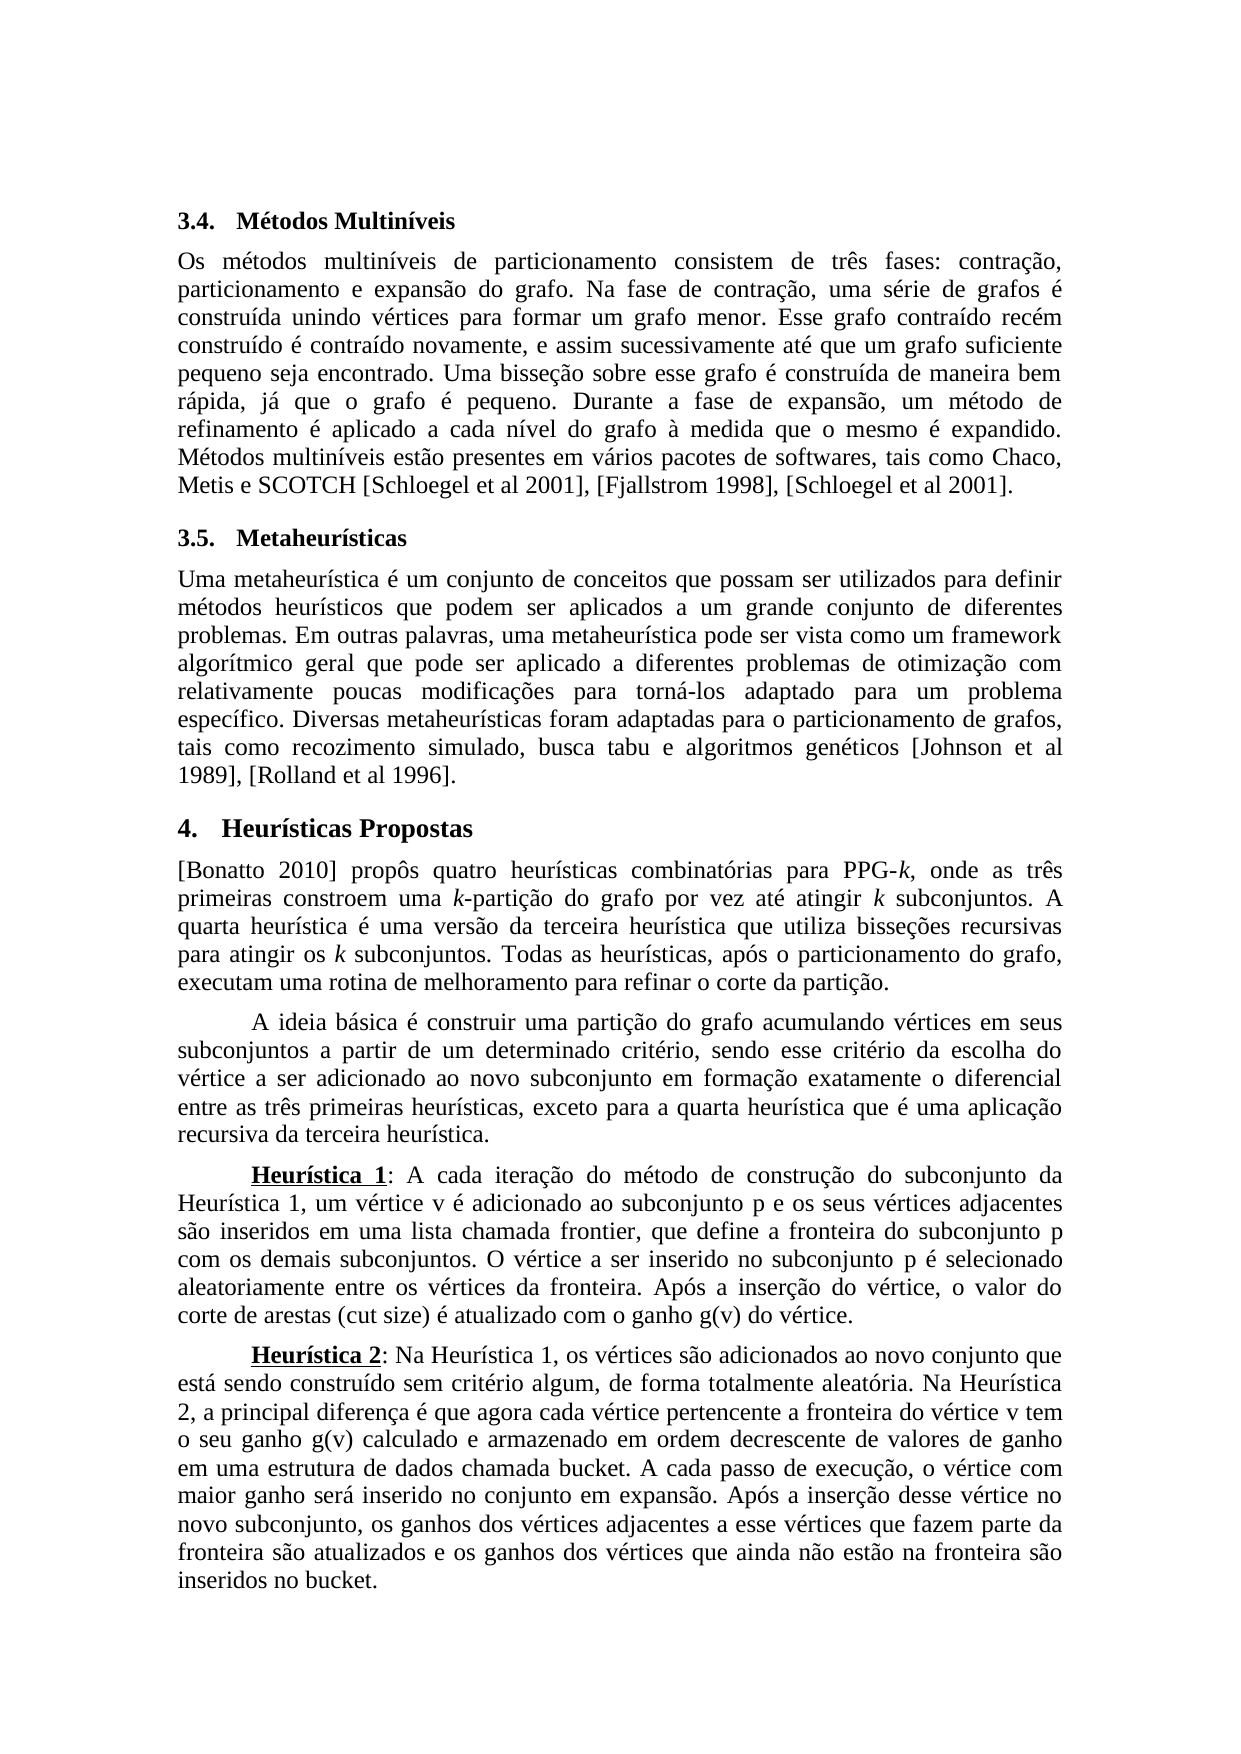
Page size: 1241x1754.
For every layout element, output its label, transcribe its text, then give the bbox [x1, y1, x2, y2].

text Heurística 1: A cada iteração do método de construção do subconjunto da Heurística 1, um vértice v é adicionado ao subconjunto p e os seus vértices adjacentes são inseridos em uma lista chamada frontier, que define a fronteira do subconjunto p com os demais subconjuntos. O vértice a ser inserido no subconjunto p é selecionado aleatoriamente entre os vértices da fronteira. Após a inserção do vértice, o valor do corte de arestas (cut size) é atualizado com o ganho g(v) do vértice. [177, 1161, 1063, 1329]
text A ideia básica é construir uma partição do grafo acumulando vértices em seus subconjuntos a partir de um determinado critério, sendo esse critério da escolha do vértice a ser adicionado ao novo subconjunto em formação exatamente o diferencial entre as três primeiras heurísticas, exceto para a quarta heurística que é uma aplicação recursiva da terceira heurística. [177, 1008, 1063, 1148]
text Uma metaheurística é um conjunto de conceitos que possam ser utilizados para definir métodos heurísticos que podem ser aplicados a um grande conjunto de diferentes problemas. Em outras palavras, uma metaheurística pode ser vista como um framework algorítmico geral que pode ser aplicado a diferentes problemas de otimização com relativamente poucas modificações para torná-los adaptado para um problema específico. Diversas metaheurísticas foram adaptadas para o particionamento de grafos, tais como recozimento simulado, busca tabu e algoritmos genéticos [Johnson et al 1989], [Rolland et al 1996]. [177, 564, 1063, 789]
title Heurísticas Propostas [177, 813, 1063, 843]
text [Bonatto 2010] propôs quatro heurísticas combinatórias para PPG-k, onde as três primeiras constroem uma k-partição do grafo por vez até atingir k subconjuntos. A quarta heurística é uma versão da terceira heurística que utiliza bisseções recursivas para atingir os k subconjuntos. Todas as heurísticas, após o particionamento do grafo, executam uma rotina de melhoramento para refinar o corte da partição. [177, 856, 1063, 996]
text Os métodos multiníveis de particionamento consistem de três fases: contração, particionamento e expansão do grafo. Na fase de contração, uma série de grafos é construída unindo vértices para formar um grafo menor. Esse grafo contraído recém construído é contraído novamente, e assim sucessivamente até que um grafo suficiente pequeno seja encontrado. Uma bisseção sobre esse grafo é construída de maneira bem rápida, já que o grafo é pequeno. Durante a fase de expansão, um método de refinamento é aplicado a cada nível do grafo à medida que o mesmo é expandido. Métodos multiníveis estão presentes em vários pacotes de softwares, tais como Chaco, Metis e SCOTCH [Schloegel et al 2001], [Fjallstrom 1998], [Schloegel et al 2001]. [177, 247, 1063, 499]
title Métodos Multiníveis [177, 207, 1063, 235]
text Heurística 2: Na Heurística 1, os vértices são adicionados ao novo conjunto que está sendo construído sem critério algum, de forma totalmente aleatória. Na Heurística 2, a principal diferença é que agora cada vértice pertencente a fronteira do vértice v tem o seu ganho g(v) calculado e armazenado em ordem decrescente de valores de ganho em uma estrutura de dados chamada bucket. A cada passo de execução, o vértice com maior ganho será inserido no conjunto em expansão. Após a inserção desse vértice no novo subconjunto, os ganhos dos vértices adjacentes a esse vértices que fazem parte da fronteira são atualizados e os ganhos dos vértices que ainda não estão na fronteira são inseridos no bucket. [177, 1341, 1063, 1593]
title Metaheurísticas [177, 524, 1063, 552]
